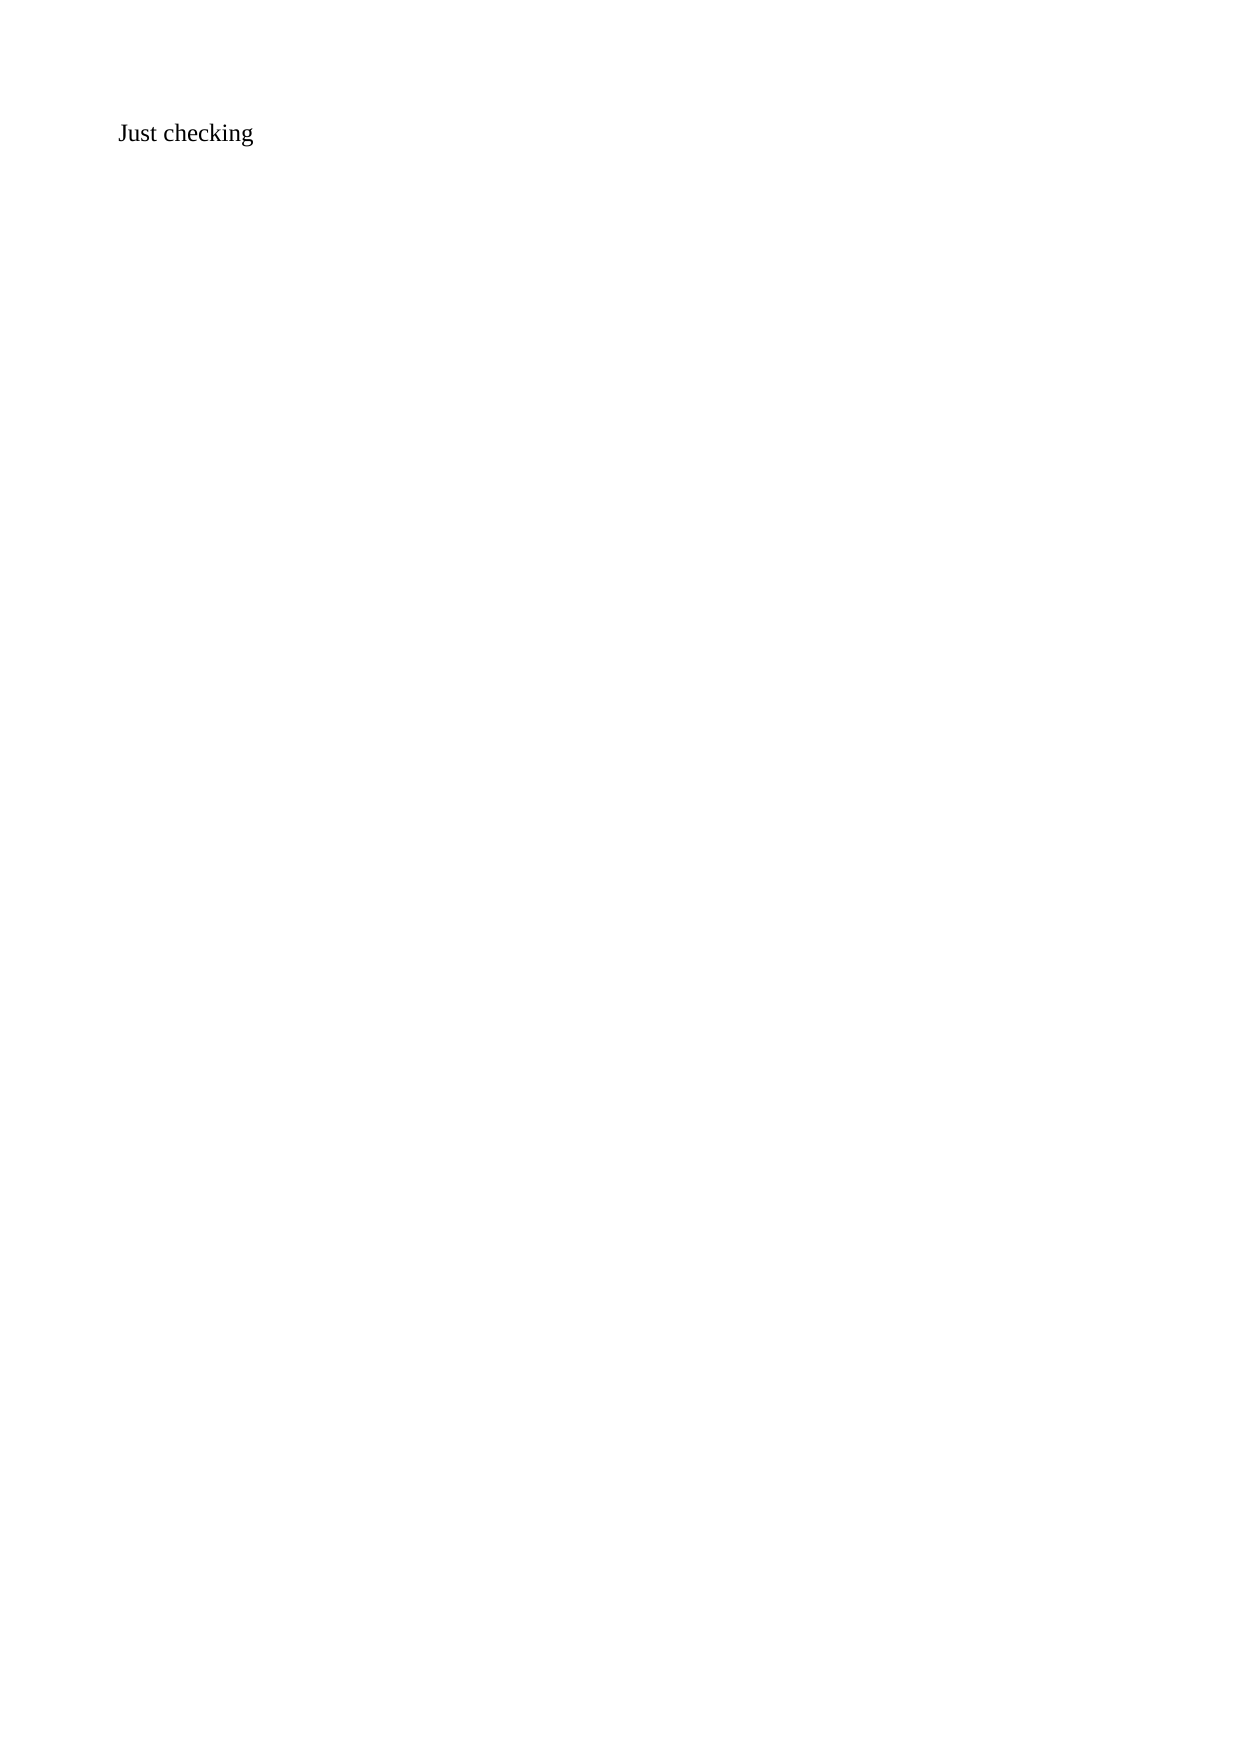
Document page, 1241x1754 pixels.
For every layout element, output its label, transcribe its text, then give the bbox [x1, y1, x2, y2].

text Just checking [118, 118, 1122, 147]
